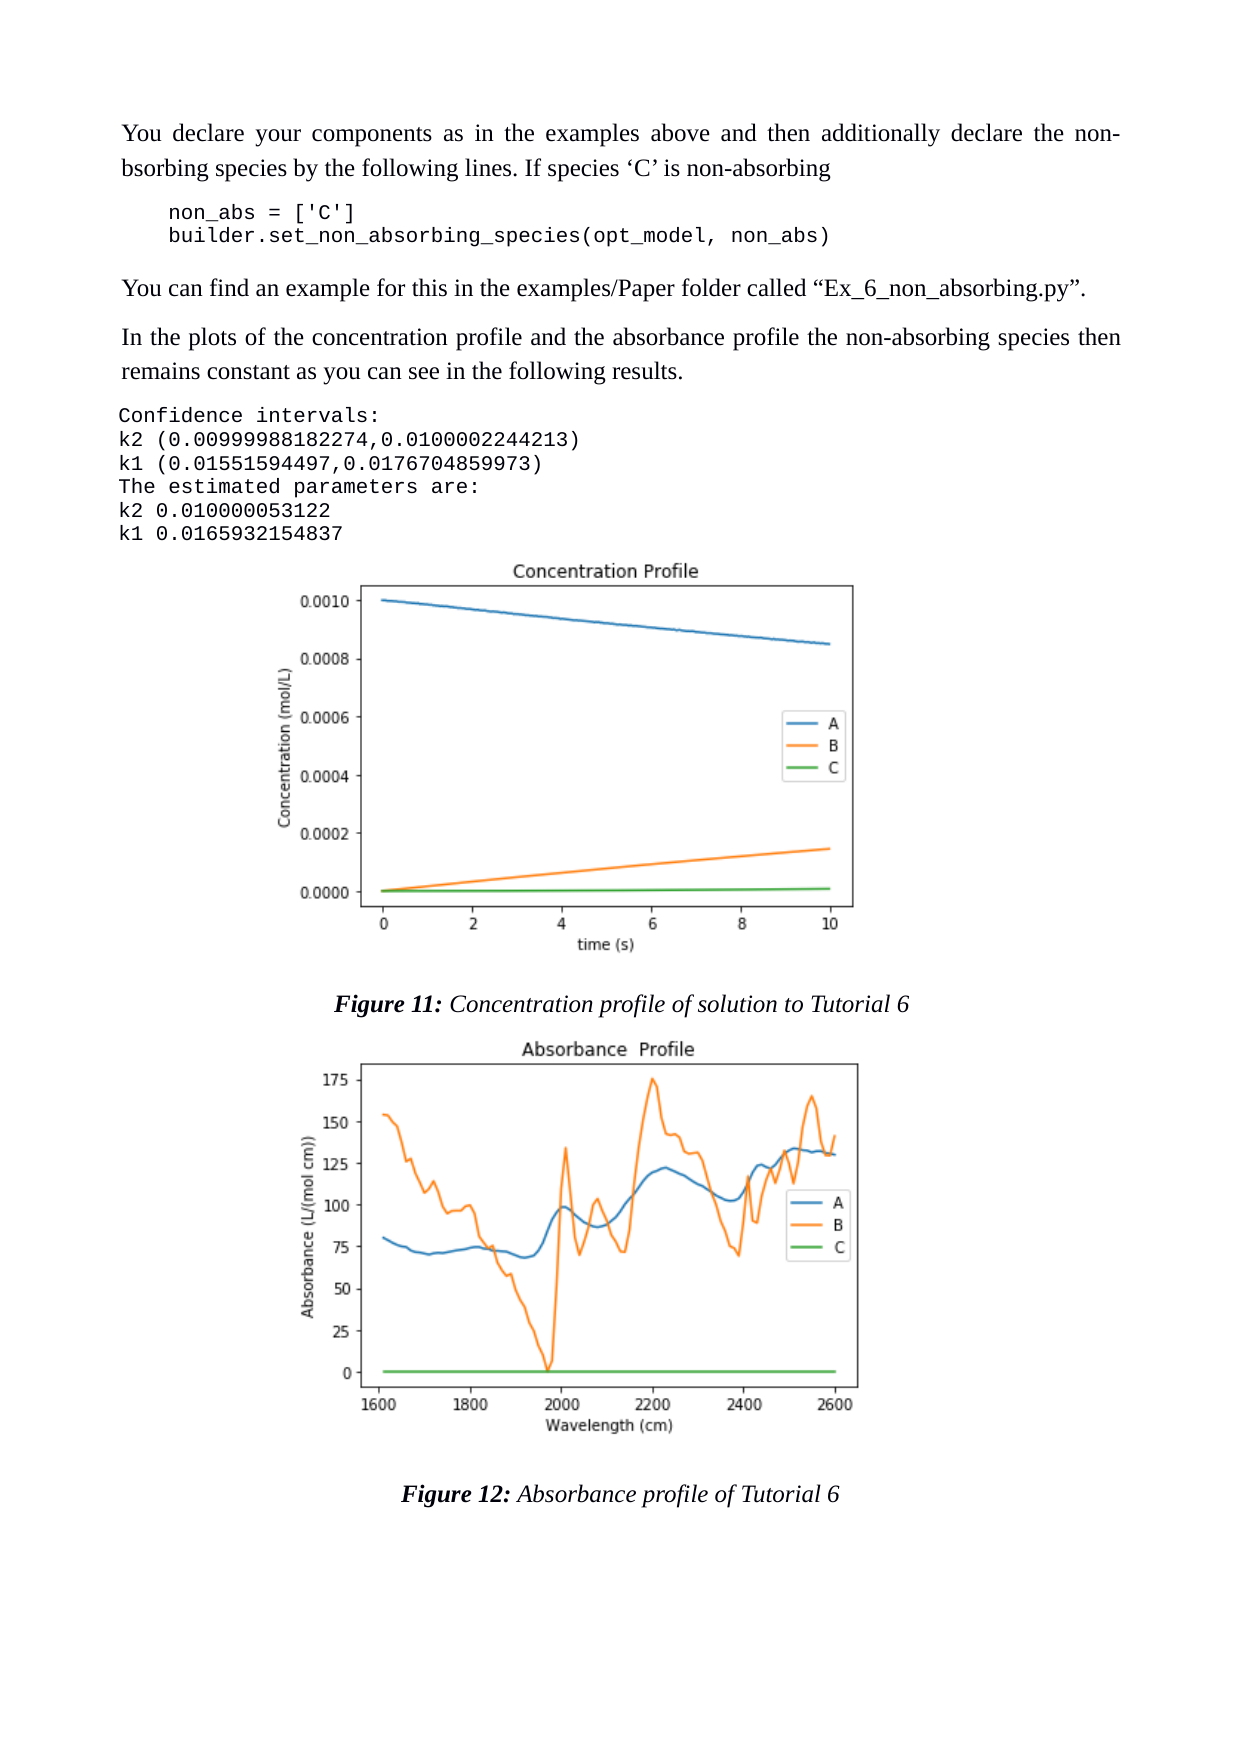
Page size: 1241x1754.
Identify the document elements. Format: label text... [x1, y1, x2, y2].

text Figure 12: Absorbance profile of Tutorial 6 [118, 1479, 1122, 1508]
picture [291, 1031, 872, 1443]
text You can find an example for this in the examples/Paper folder called “Ex_6_non_absorbing.py”. [121, 273, 1122, 301]
text k2 (0.00999988182274,0.0100002244213) [118, 429, 1116, 452]
text You declare your components as in the examples above and then additionally declare the non-bsorbing species by the following lines. If species ‘C’ is non-absorbing [121, 118, 1122, 181]
picture [268, 553, 867, 962]
text In the plots of the concentration profile and the absorbance profile the non-absorbing species then remains constant as you can see in the following results. [121, 322, 1122, 385]
text Figure 11: Concentration profile of solution to Tutorial 6 [121, 989, 1122, 1017]
text non_abs = ['C'] [118, 202, 1116, 225]
text Confidence intervals: [118, 405, 1116, 429]
text k1 0.0165932154837 [118, 523, 1116, 547]
text k1 (0.01551594497,0.0176704859973) [118, 452, 1116, 476]
text The estimated parameters are: [118, 476, 1116, 500]
text builder.set_non_absorbing_species(opt_model, non_abs) [118, 225, 1116, 249]
text k2 0.010000053122 [118, 500, 1116, 523]
